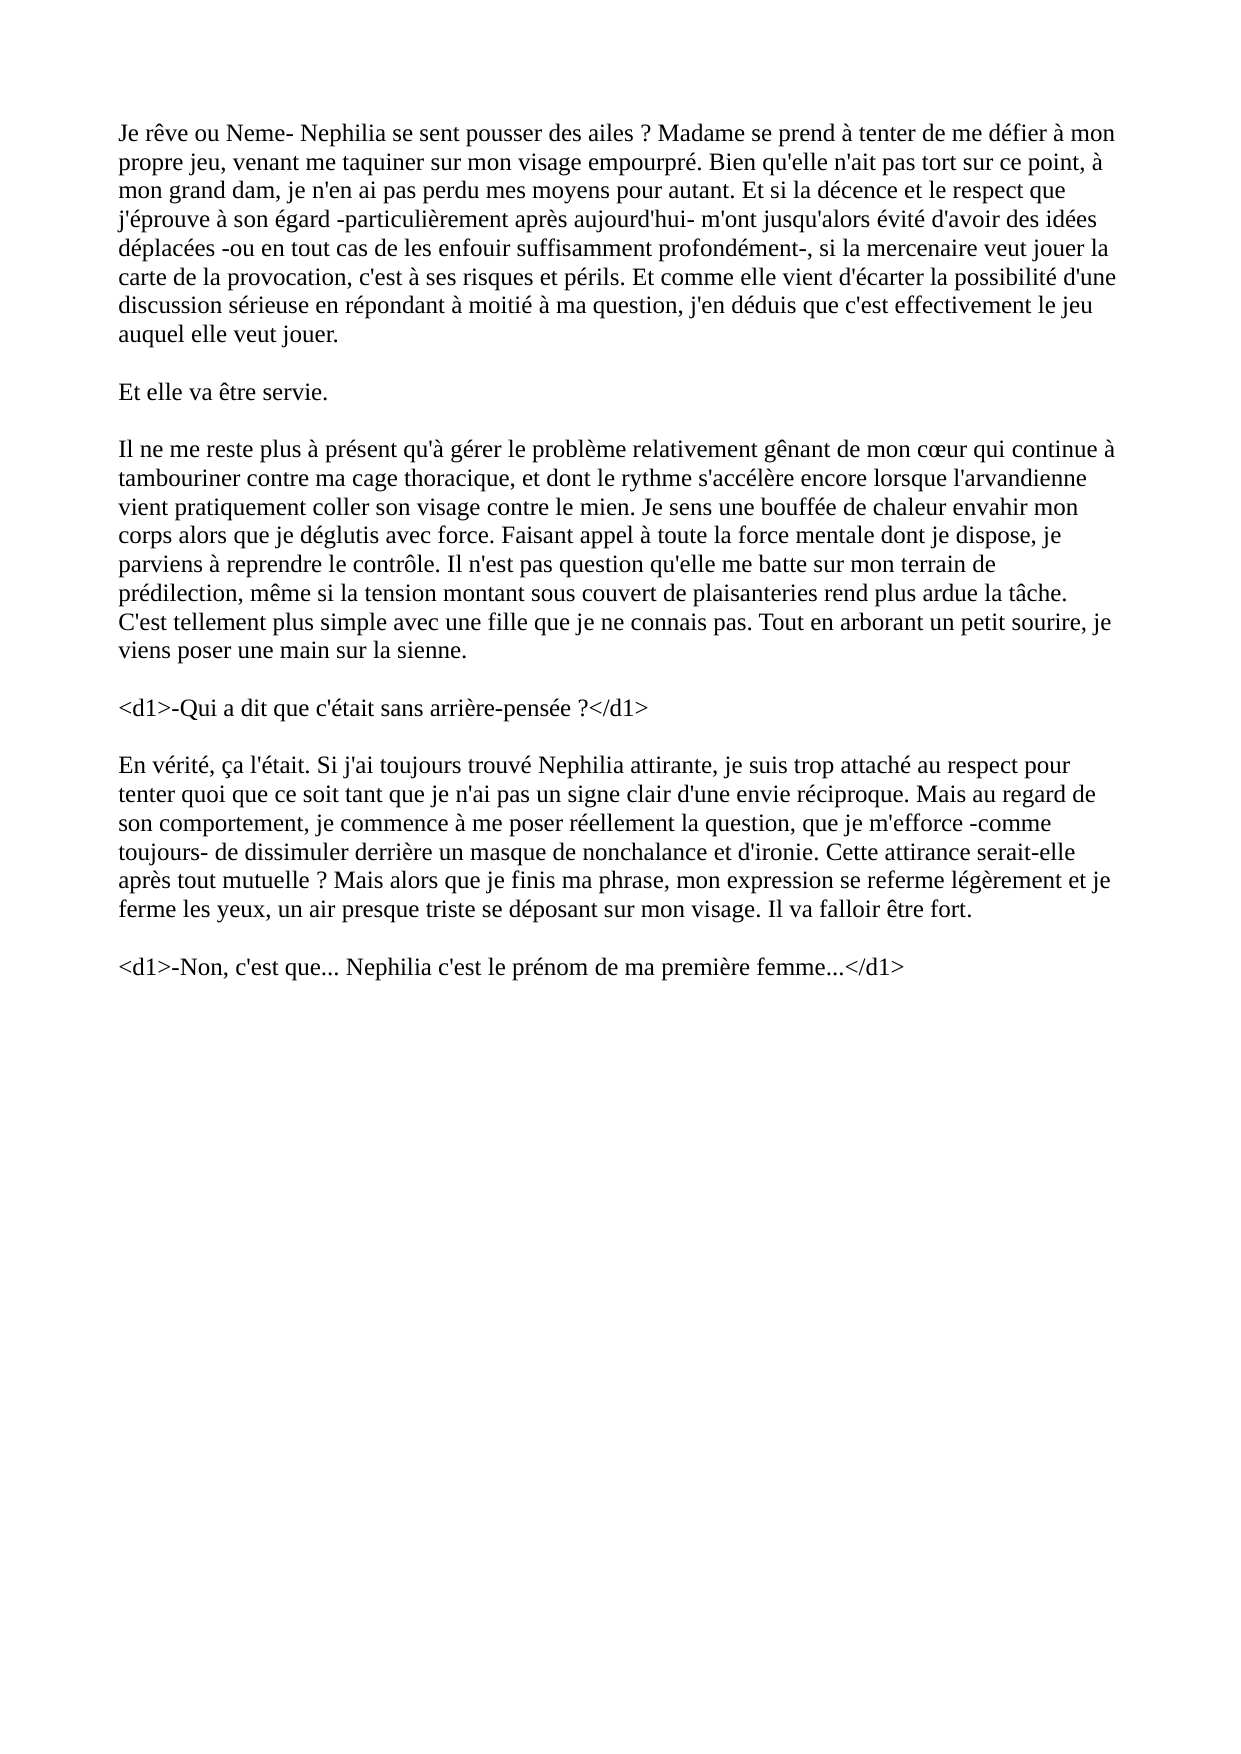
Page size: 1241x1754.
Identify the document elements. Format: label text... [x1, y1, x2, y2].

text <d1>-Non, c'est que... Nephilia c'est le prénom de ma première femme...</d1> [118, 952, 1122, 981]
text Il ne me reste plus à présent qu'à gérer le problème relativement gênant de mon cœur qui continue à tambouriner contre ma cage thoracique, et dont le rythme s'accélère encore lorsque l'arvandienne vient pratiquement coller son visage contre le mien. Je sens une bouffée de chaleur envahir mon corps alors que je déglutis avec force. Faisant appel à toute la force mentale dont je dispose, je parviens à reprendre le contrôle. Il n'est pas question qu'elle me batte sur mon terrain de prédilection, même si la tension montant sous couvert de plaisanteries rend plus ardue la tâche. C'est tellement plus simple avec une fille que je ne connais pas. Tout en arborant un petit sourire, je viens poser une main sur la sienne. [118, 434, 1122, 664]
text Et elle va être servie. [118, 377, 1122, 406]
text Je rêve ou Neme- Nephilia se sent pousser des ailes ? Madame se prend à tenter de me défier à mon propre jeu, venant me taquiner sur mon visage empourpré. Bien qu'elle n'ait pas tort sur ce point, à mon grand dam, je n'en ai pas perdu mes moyens pour autant. Et si la décence et le respect que j'éprouve à son égard -particulièrement après aujourd'hui- m'ont jusqu'alors évité d'avoir des idées déplacées -ou en tout cas de les enfouir suffisamment profondément-, si la mercenaire veut jouer la carte de la provocation, c'est à ses risques et périls. Et comme elle vient d'écarter la possibilité d'une discussion sérieuse en répondant à moitié à ma question, j'en déduis que c'est effectivement le jeu auquel elle veut jouer. [118, 118, 1122, 348]
text En vérité, ça l'était. Si j'ai toujours trouvé Nephilia attirante, je suis trop attaché au respect pour tenter quoi que ce soit tant que je n'ai pas un signe clair d'une envie réciproque. Mais au regard de son comportement, je commence à me poser réellement la question, que je m'efforce -comme toujours- de dissimuler derrière un masque de nonchalance et d'ironie. Cette attirance serait-elle après tout mutuelle ? Mais alors que je finis ma phrase, mon expression se referme légèrement et je ferme les yeux, un air presque triste se déposant sur mon visage. Il va falloir être fort. [118, 751, 1122, 923]
text <d1>-Qui a dit que c'était sans arrière-pensée ?</d1> [118, 693, 1122, 722]
